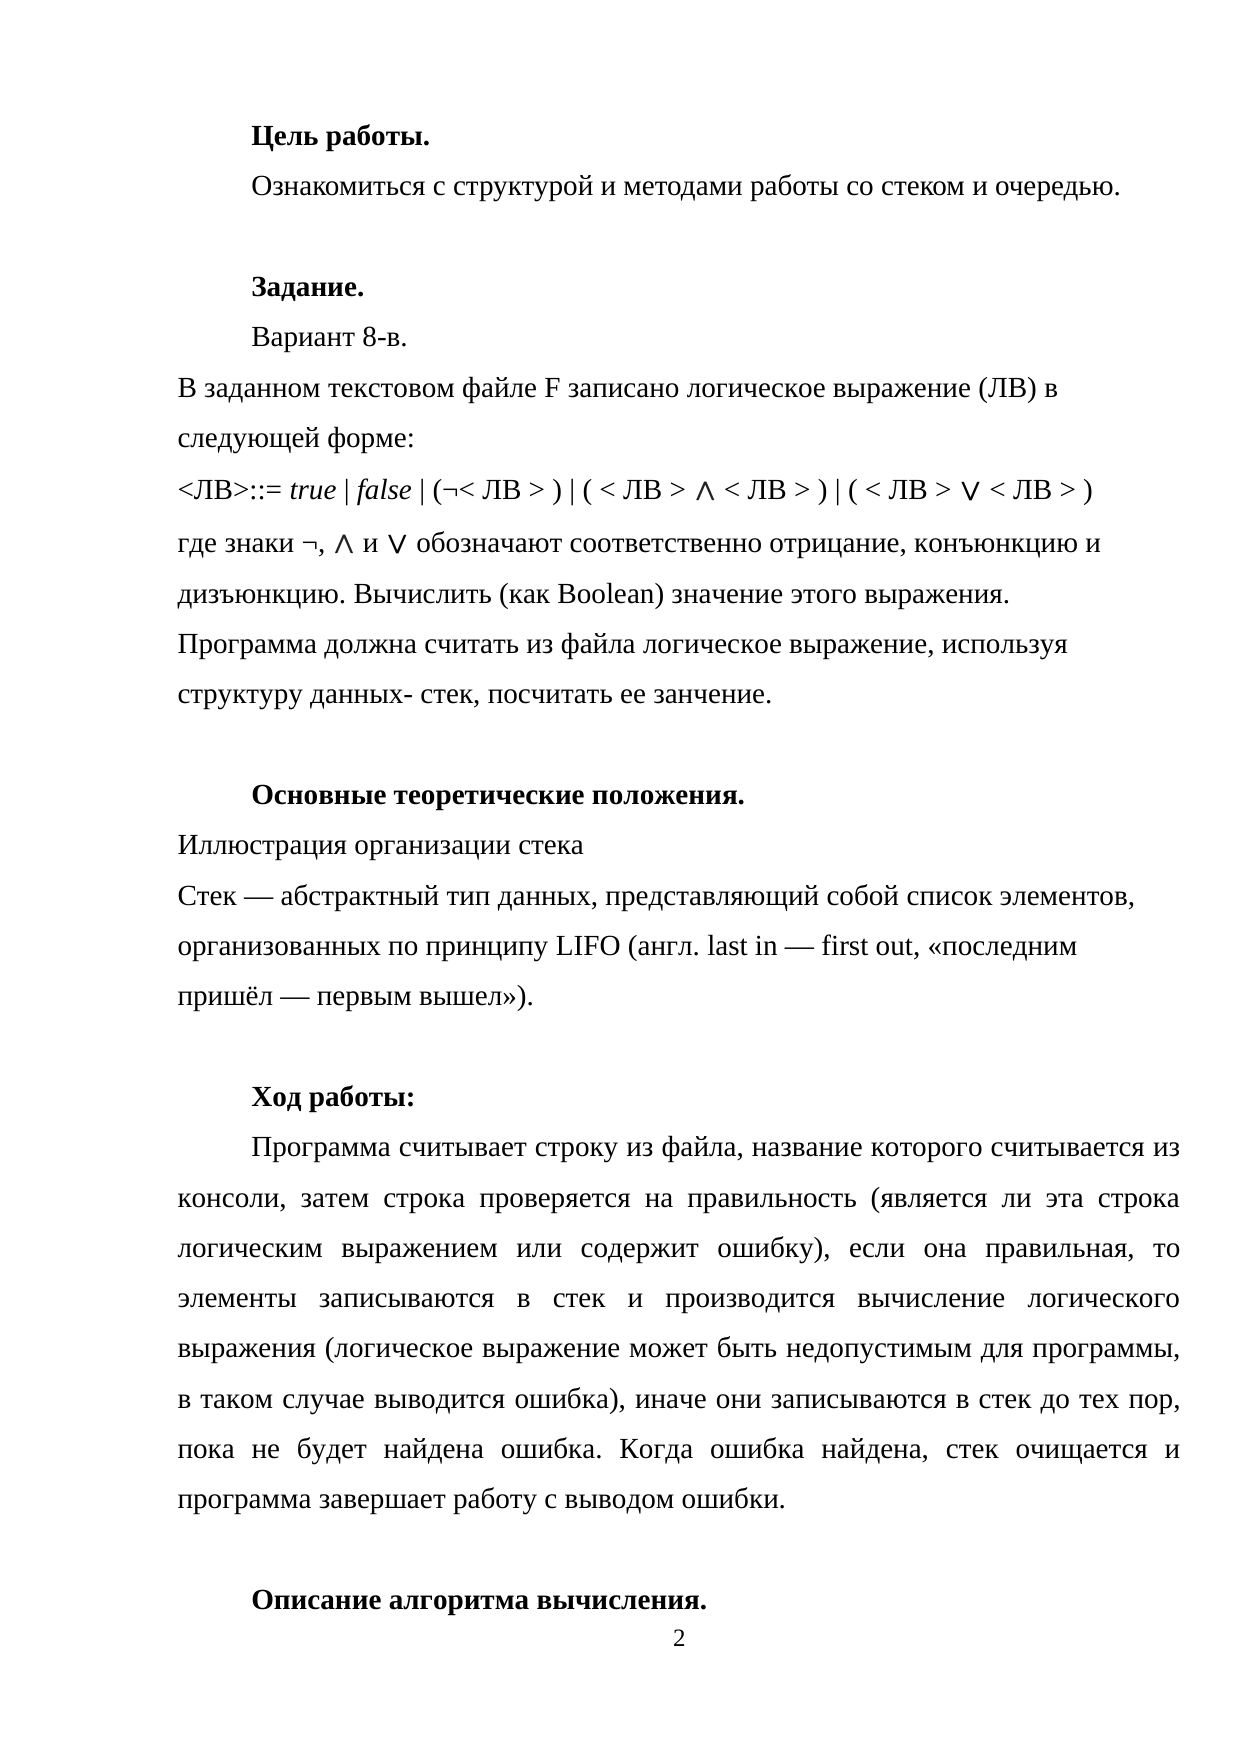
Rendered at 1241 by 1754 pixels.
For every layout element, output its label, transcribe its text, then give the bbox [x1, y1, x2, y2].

text Стек — абстрактный тип данных, представляющий собой список элементов, организованных по принципу LIFO (англ. last in — first out, «последним пришёл — первым вышел»). [177, 878, 1181, 1012]
text где знаки ¬{\displaystyle A}, ∧ и ∨ обозначают соответственно отрицание, конъюнкцию и [177, 523, 1181, 558]
text Описание алгоритма вычисления. [177, 1582, 1181, 1616]
text Цель работы. [177, 118, 1181, 152]
text Вариант 8-в. [177, 319, 1181, 353]
text Ход работы: [177, 1079, 1181, 1113]
text Иллюстрация организации стека [177, 827, 1181, 861]
text Программа должна считать из файла логическое выражение, используя структуру данных- стек, посчитать ее занчение. [177, 626, 1181, 710]
text <ЛВ>::= true | false | (¬{\displaystyle A}< ЛВ > ) | ( < ЛВ > ∧ < ЛВ > ) | ( < ЛВ > ∨ < ЛВ > ) [177, 470, 1181, 506]
text дизъюнкцию. Вычислить (как Boolean) значение этого выражения. [177, 576, 1181, 609]
text Задание. [177, 269, 1181, 303]
text Программа считывает строку из файла, название которого считывается из консоли, затем строка проверяется на правильность (является ли эта строка логическим выражением или содержит ошибку), если она правильная, то элементы записываются в стек и производится вычисление логического выражения (логическое выражение может быть недопустимым для программы, в таком случае выводится ошибка), иначе они записываются в стек до тех пор, пока не будет найдена ошибка. Когда ошибка найдена, стек очищается и программа завершает работу с выводом ошибки. [177, 1129, 1181, 1515]
text В заданном текстовом файле F записано логическое выражение (ЛВ) в [177, 370, 1181, 403]
text Ознакомиться с структурой и методами работы со стеком и очередью. [177, 168, 1181, 202]
text Основные теоретические положения. [177, 777, 1181, 811]
text следующей форме: [177, 420, 1181, 453]
